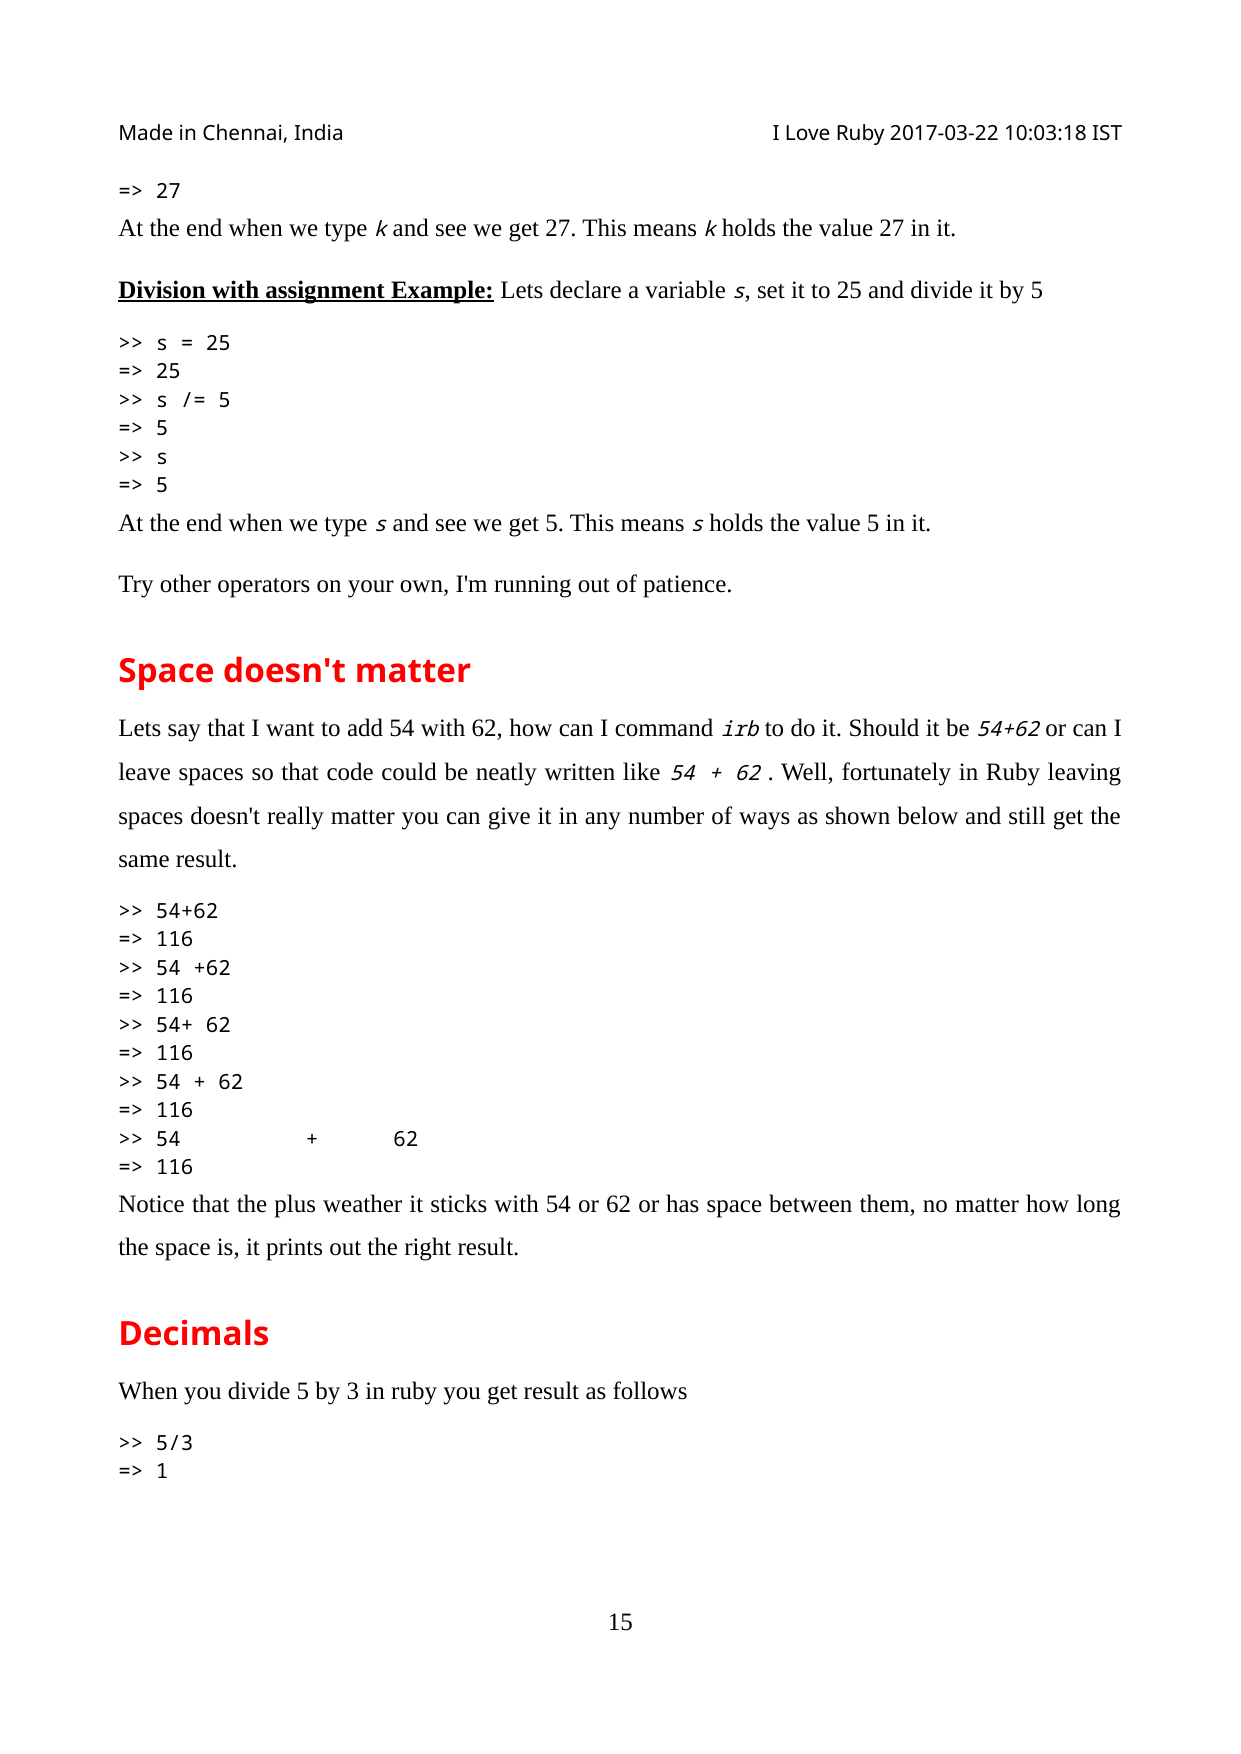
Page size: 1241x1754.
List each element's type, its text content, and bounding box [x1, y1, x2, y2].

text => 5 [118, 413, 1122, 442]
text => 116 [118, 1095, 1122, 1124]
text Lets say that I want to add 54 with 62, how can I command irb to do it. Should it be 54+62 or can I leave spaces so that code could be neatly written like 54 + 62 . Well, fortunately in Ruby leaving spaces doesn't really matter you can give it in any number of ways as shown below and still get the same result. [118, 713, 1122, 873]
text => 25 [118, 357, 1122, 385]
text => 5 [118, 470, 1122, 499]
text => 116 [118, 981, 1122, 1010]
text >> s = 25 [118, 328, 1122, 357]
text >> 54 +62 [118, 953, 1122, 981]
text => 116 [118, 1152, 1122, 1181]
text >> 5/3 [118, 1428, 1122, 1457]
text Division with assignment Example: Lets declare a variable s, set it to 25 and divide it by 5 [118, 275, 1122, 305]
text >> s [118, 442, 1122, 470]
text Try other operators on your own, I'm running out of patience. [118, 569, 1122, 598]
subtitle Space doesn't matter [118, 647, 1122, 692]
text >> s /= 5 [118, 385, 1122, 413]
subtitle Decimals [118, 1309, 1122, 1355]
text => 1 [118, 1457, 1122, 1485]
text >> 54 + 62 [118, 1067, 1122, 1095]
text => 116 [118, 924, 1122, 953]
text At the end when we type k and see we get 27. This means k holds the value 27 in it. [118, 213, 1122, 243]
text >> 54+62 [118, 896, 1122, 924]
text Notice that the plus weather it sticks with 54 or 62 or has space between them, no matter how long the space is, it prints out the right result. [118, 1189, 1122, 1261]
text >> 54 + 62 [118, 1124, 1122, 1152]
text >> 54+ 62 [118, 1010, 1122, 1038]
text When you divide 5 by 3 in ruby you get result as follows [118, 1376, 1122, 1405]
text => 116 [118, 1038, 1122, 1067]
text => 27 [118, 176, 1122, 204]
text At the end when we type s and see we get 5. This means s holds the value 5 in it. [118, 508, 1122, 537]
